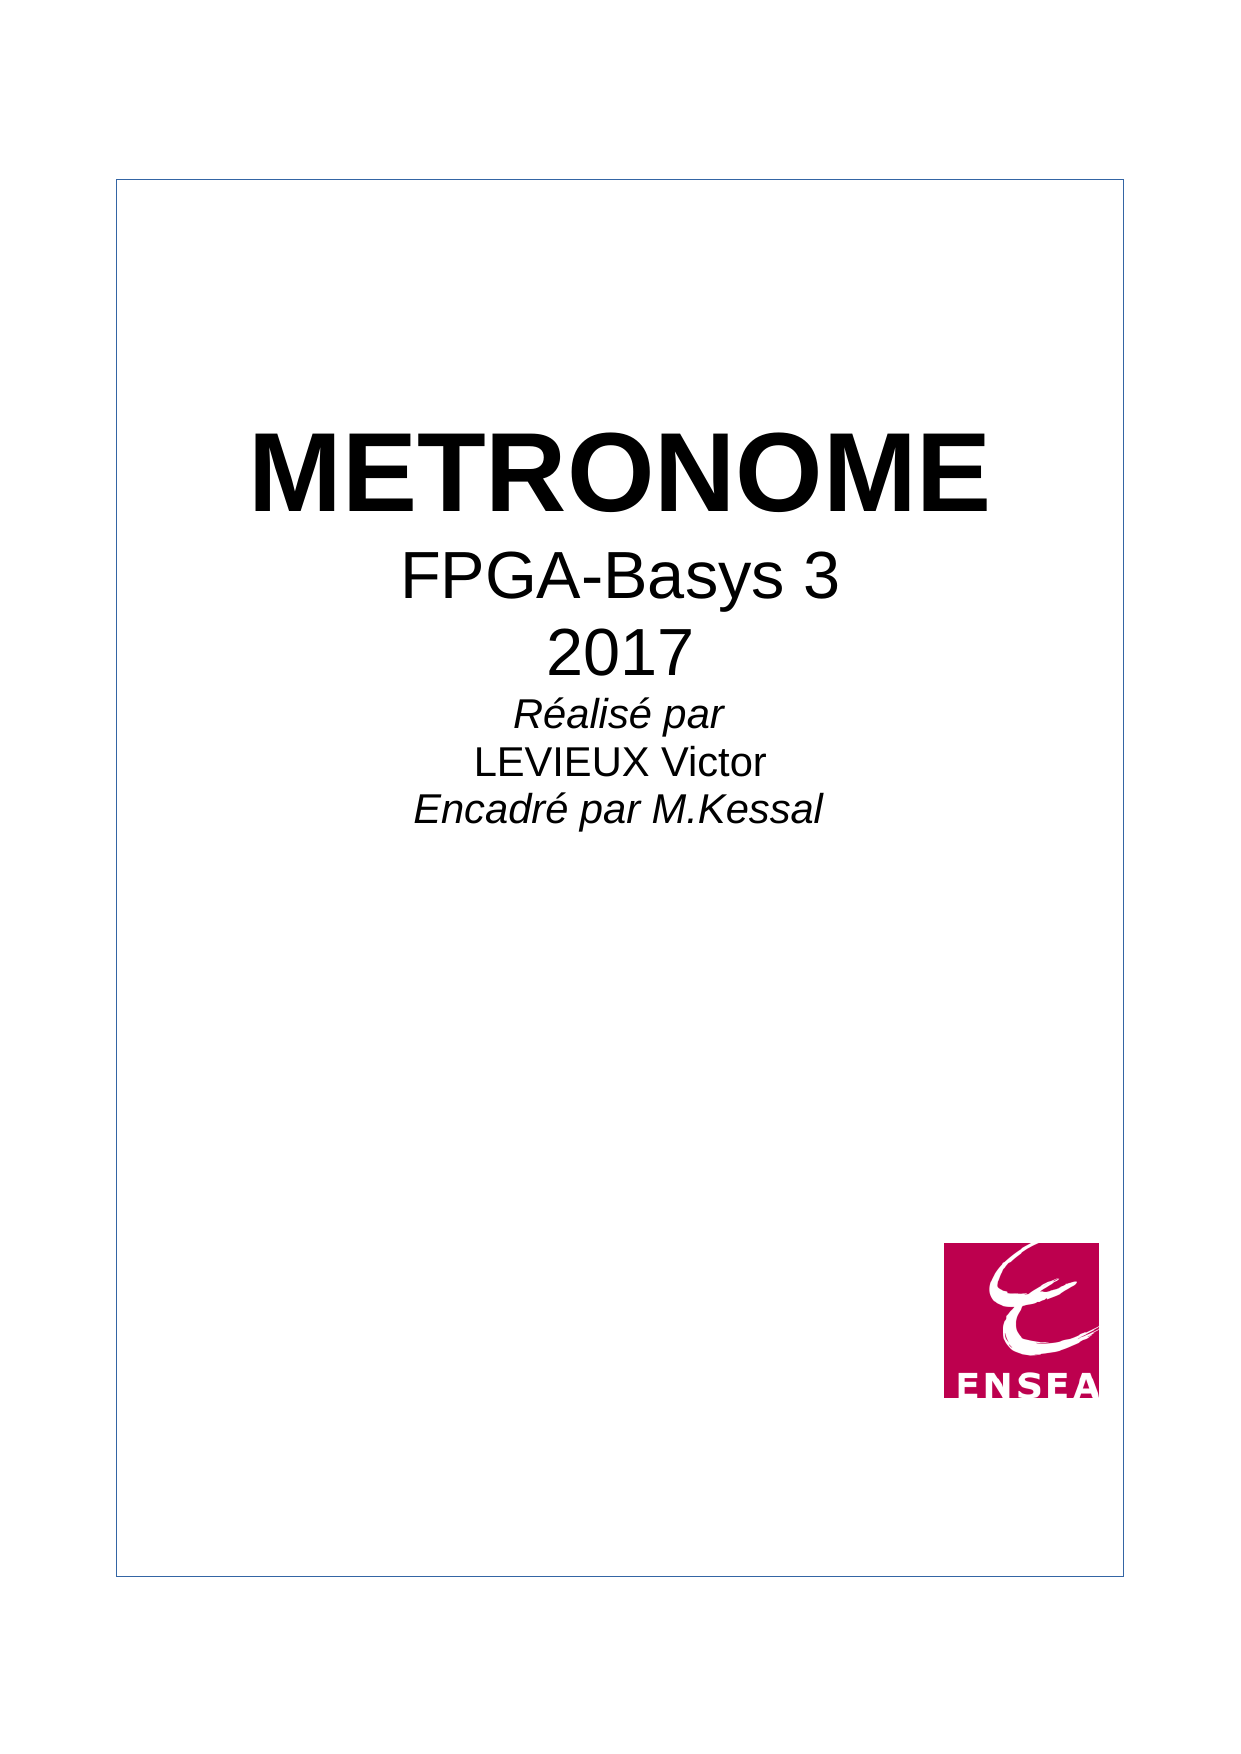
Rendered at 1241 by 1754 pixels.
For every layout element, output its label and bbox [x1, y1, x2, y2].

picture [944, 1243, 1099, 1398]
